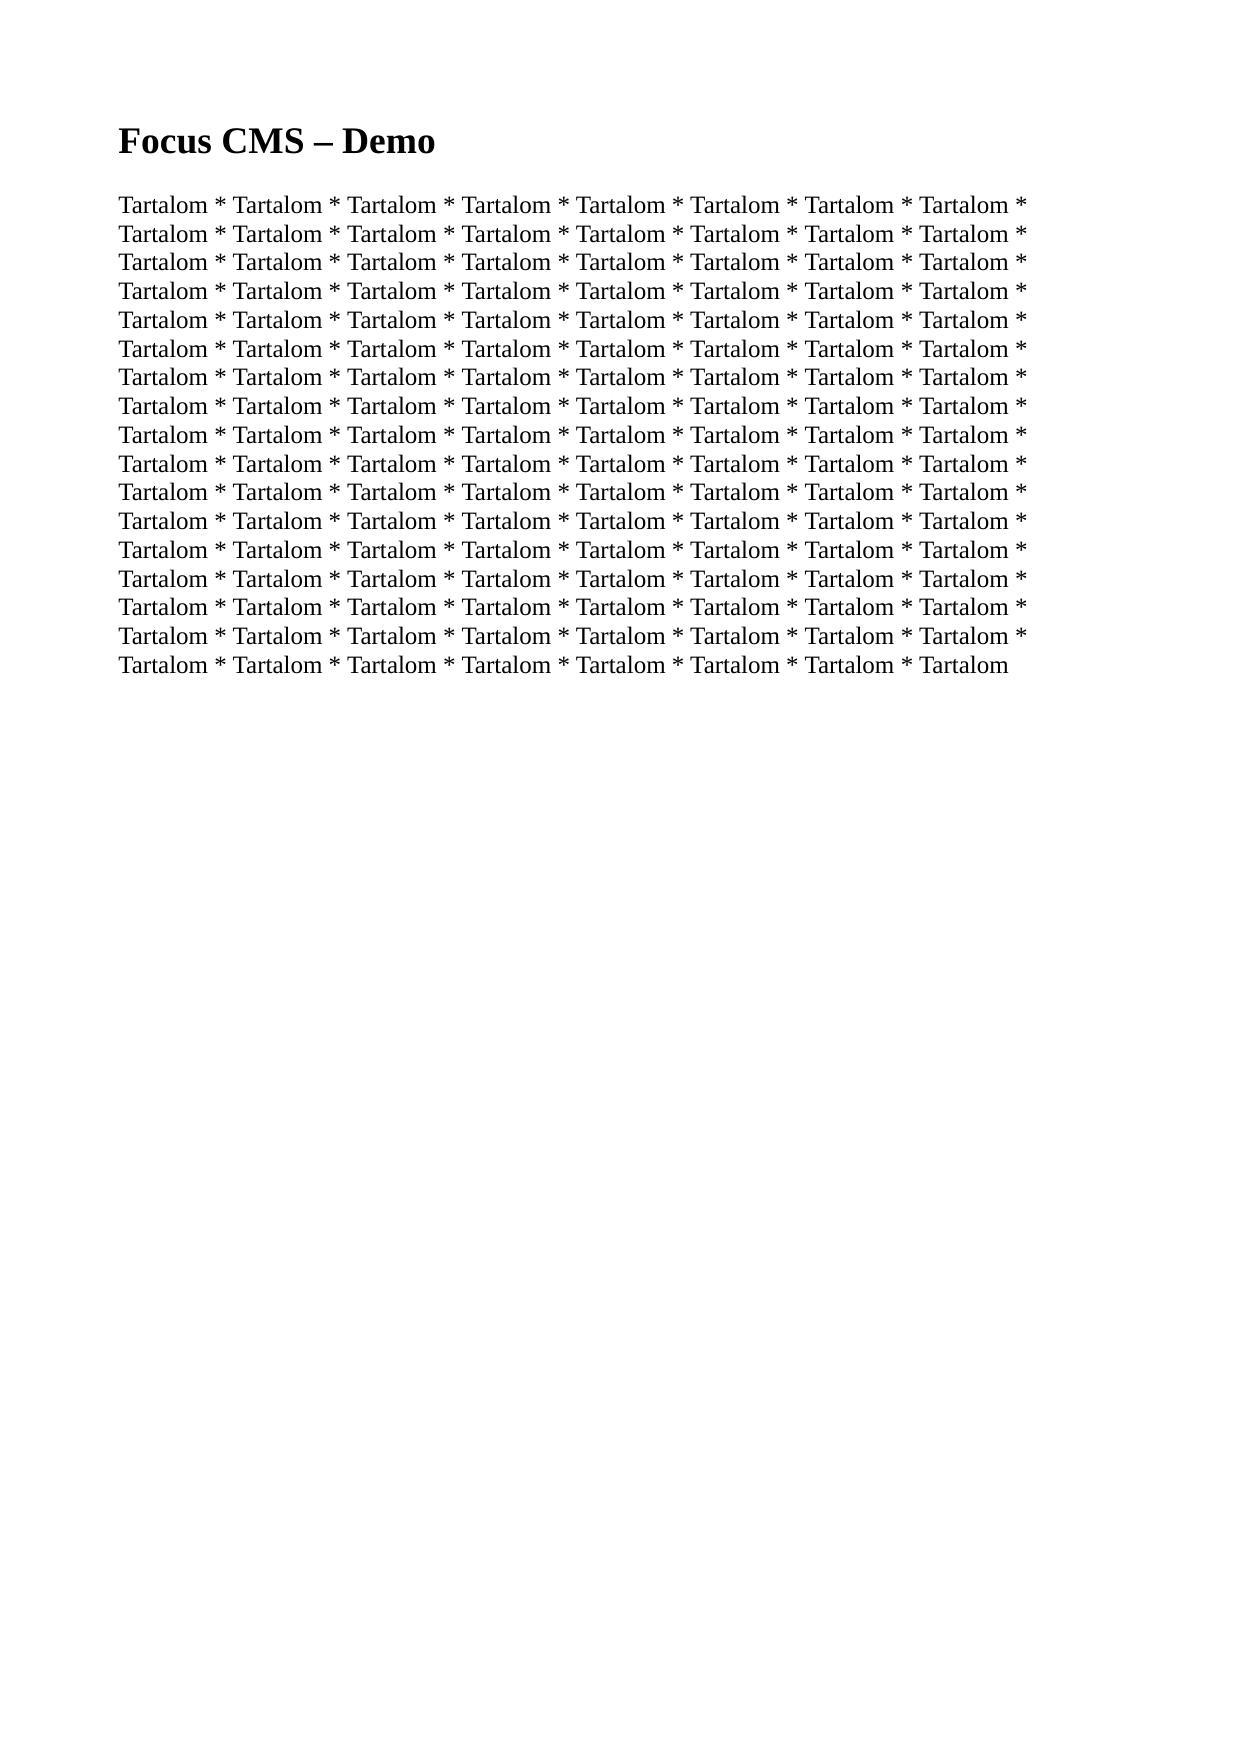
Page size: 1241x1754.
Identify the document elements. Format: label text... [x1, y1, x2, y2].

text Focus CMS – Demo [118, 118, 1122, 161]
text Tartalom * Tartalom * Tartalom * Tartalom * Tartalom * Tartalom * Tartalom * Tartalom * Tartalom * Tartalom * Tartalom * Tartalom * Tartalom * Tartalom * Tartalom * Tartalom * Tartalom * Tartalom * Tartalom * Tartalom * Tartalom * Tartalom * Tartalom * Tartalom * Tartalom * Tartalom * Tartalom * Tartalom * Tartalom * Tartalom * Tartalom * Tartalom * Tartalom * Tartalom * Tartalom * Tartalom * Tartalom * Tartalom * Tartalom * Tartalom * Tartalom * Tartalom * Tartalom * Tartalom * Tartalom * Tartalom * Tartalom * Tartalom * Tartalom * Tartalom * Tartalom * Tartalom * Tartalom * Tartalom * Tartalom * Tartalom * Tartalom * Tartalom * Tartalom * Tartalom * Tartalom * Tartalom * Tartalom * Tartalom * Tartalom * Tartalom * Tartalom * Tartalom * Tartalom * Tartalom * Tartalom * Tartalom * Tartalom * Tartalom * Tartalom * Tartalom * Tartalom * Tartalom * Tartalom * Tartalom * Tartalom * Tartalom * Tartalom * Tartalom * Tartalom * Tartalom * Tartalom * Tartalom * Tartalom * Tartalom * Tartalom * Tartalom * Tartalom * Tartalom * Tartalom * Tartalom * Tartalom * Tartalom * Tartalom * Tartalom * Tartalom * Tartalom * Tartalom * Tartalom * Tartalom * Tartalom * Tartalom * Tartalom * Tartalom * Tartalom * Tartalom * Tartalom * Tartalom * Tartalom * Tartalom * Tartalom * Tartalom * Tartalom * Tartalom * Tartalom * Tartalom * Tartalom * Tartalom * Tartalom * Tartalom * Tartalom * Tartalom * Tartalom * Tartalom * Tartalom * Tartalom * Tartalom * Tartalom * Tartalom * Tartalom * Tartalom [118, 190, 1122, 679]
